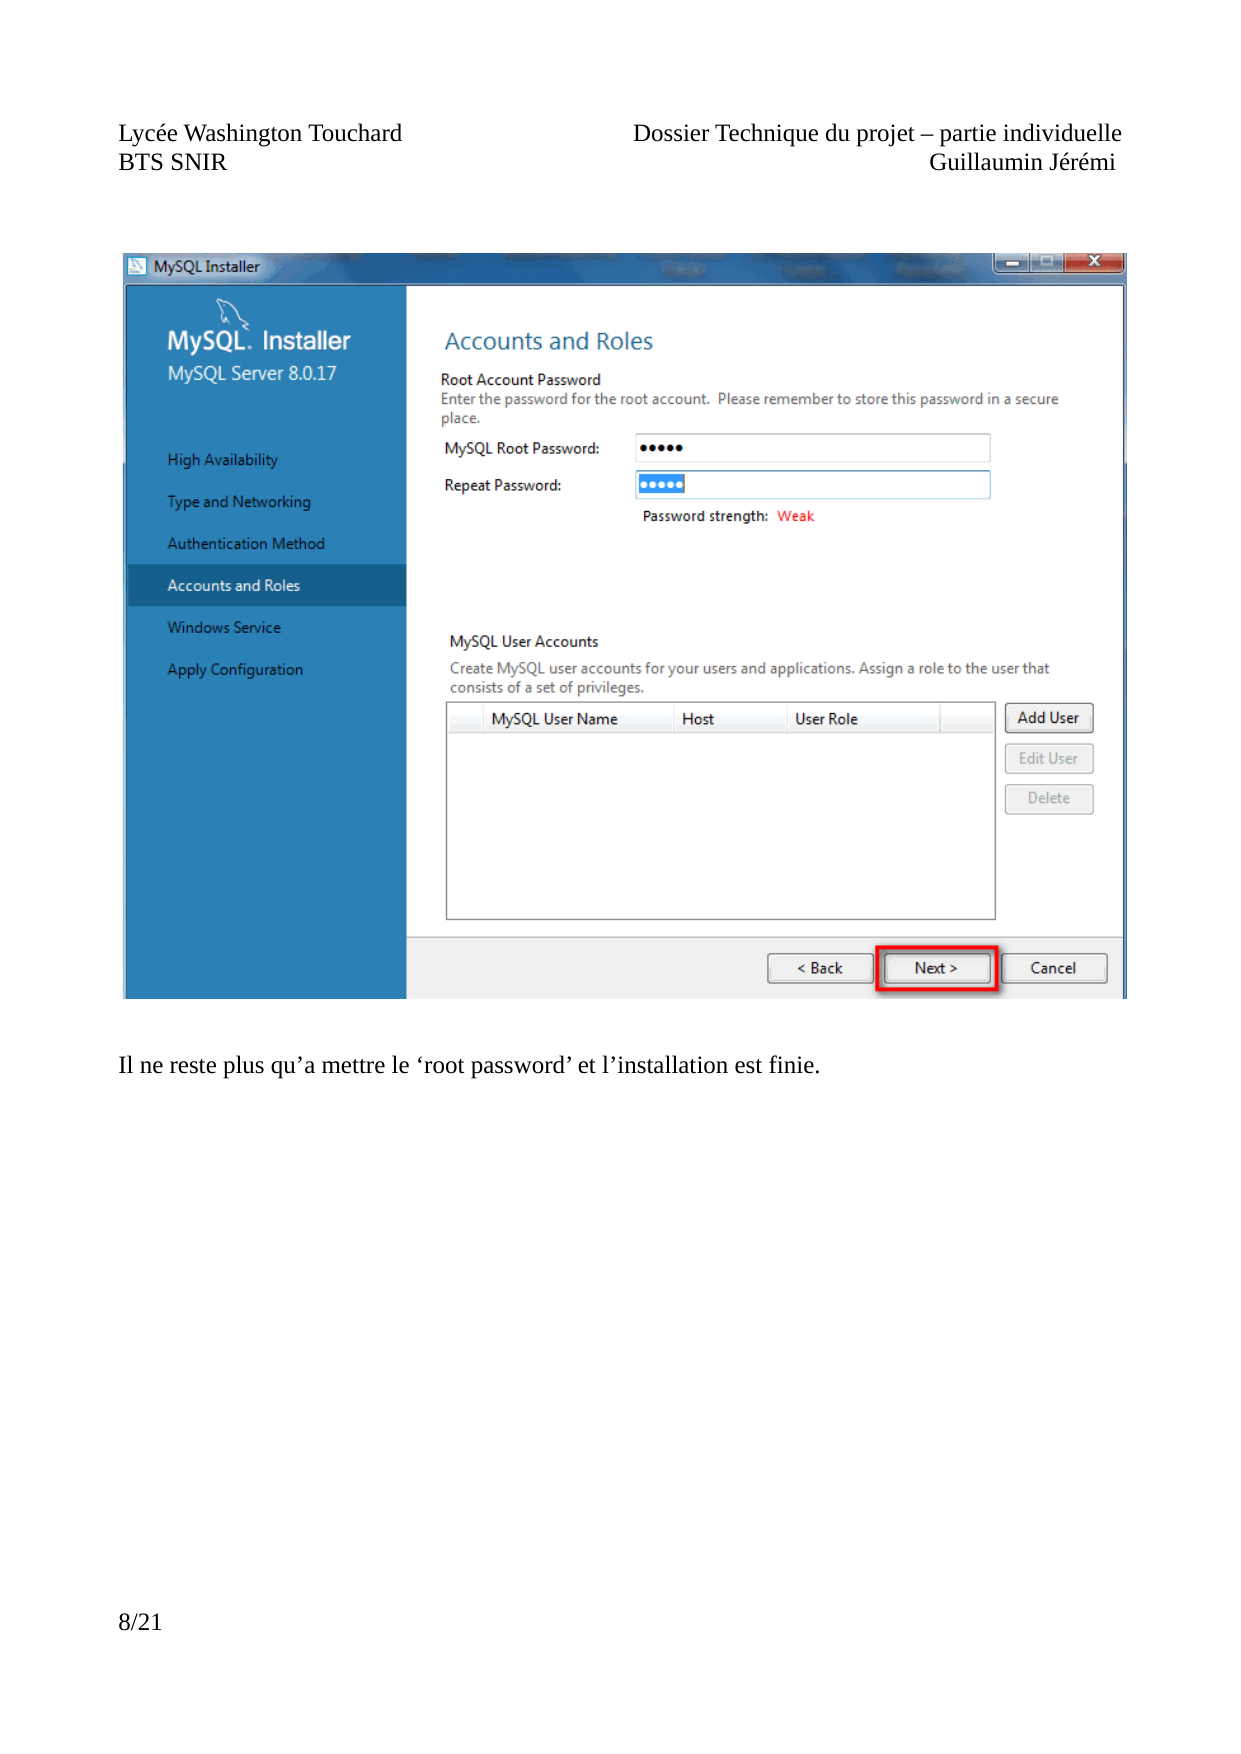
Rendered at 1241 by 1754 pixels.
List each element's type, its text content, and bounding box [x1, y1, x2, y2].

picture [122, 253, 1127, 999]
text Il ne reste plus qu’a mettre le ‘root password’ et l’installation est finie. [118, 1050, 1122, 1079]
